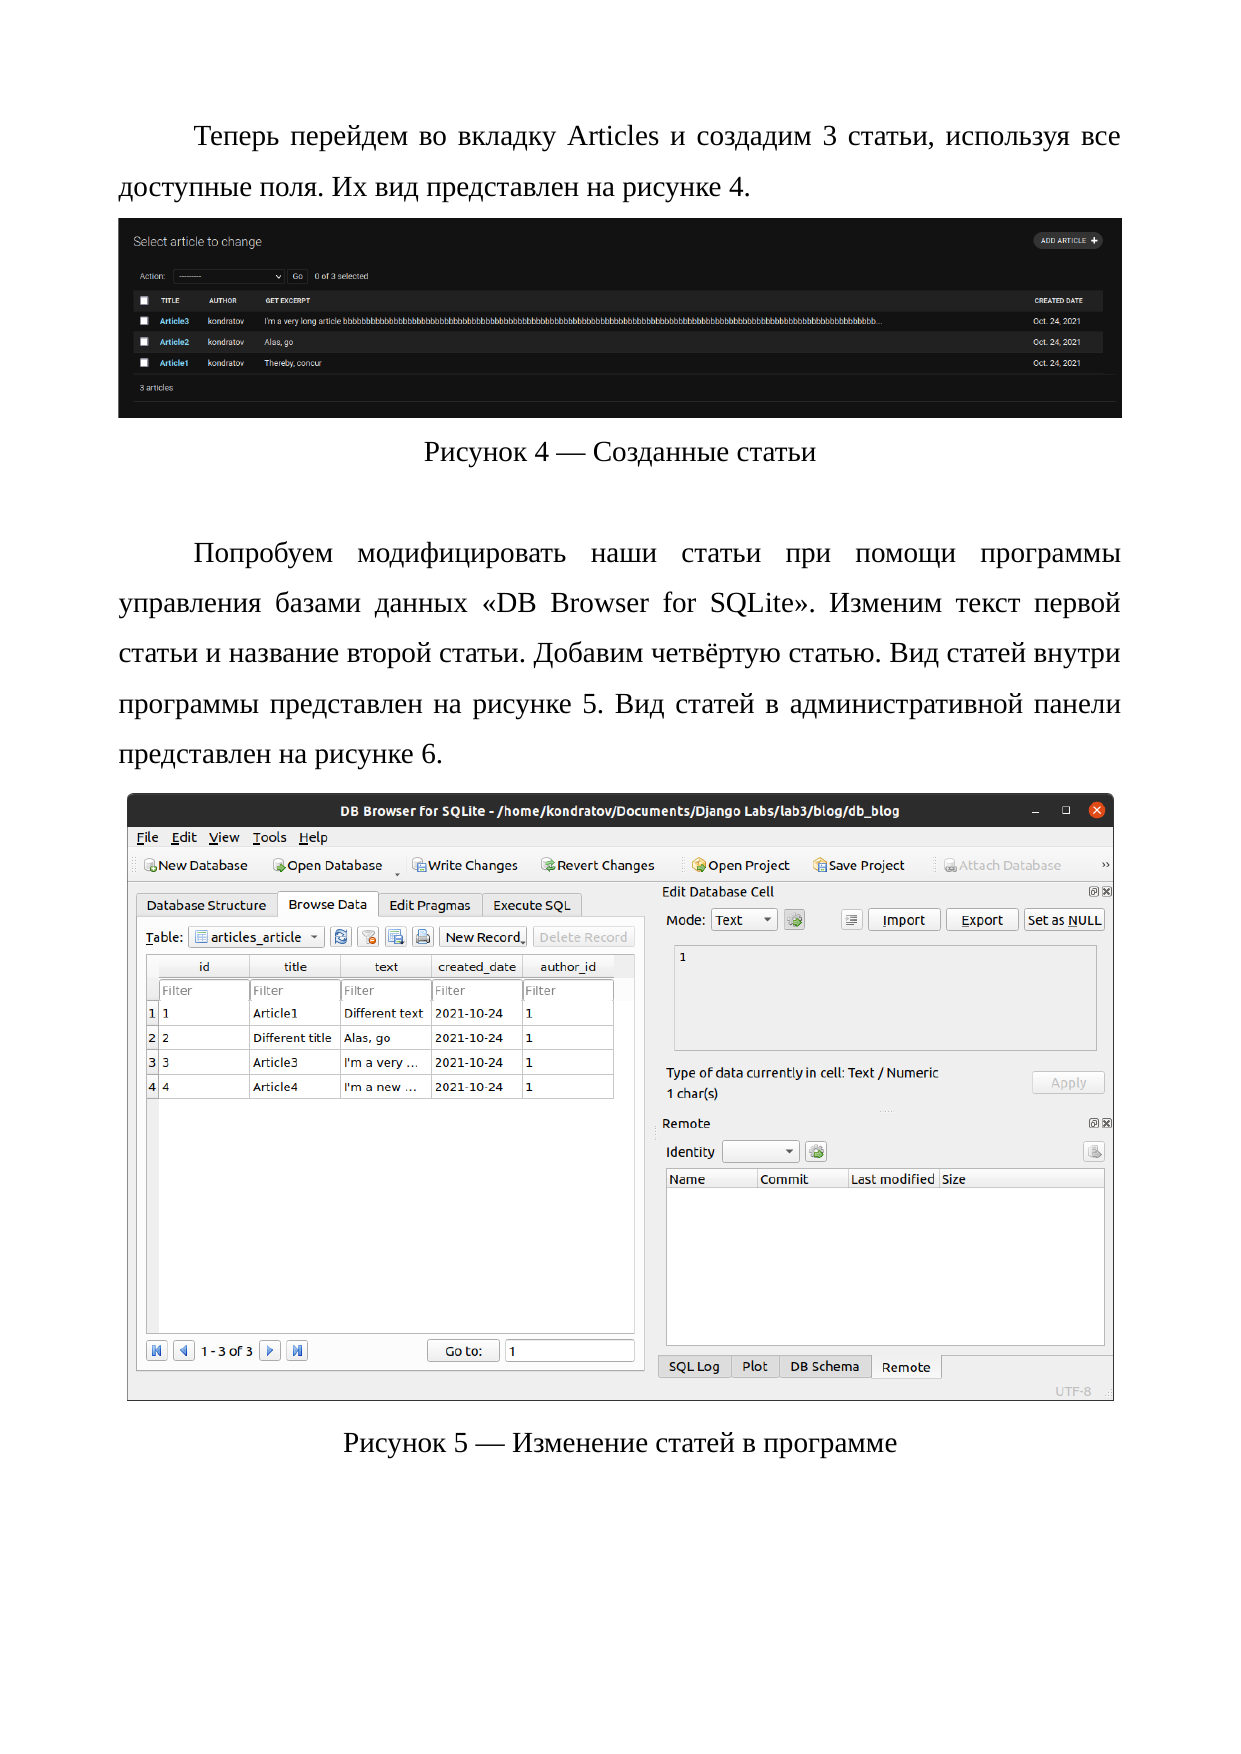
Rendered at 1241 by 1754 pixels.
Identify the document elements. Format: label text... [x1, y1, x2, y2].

text Рисунок 4 — Созданные статьи [118, 418, 1122, 468]
picture [118, 786, 1122, 1409]
picture [118, 218, 1122, 418]
text Попробуем модифицировать наши статьи при помощи программы управления базами данных «DB Browser for SQLite». Изменим текст первой статьи и название второй статьи. Добавим четвёртую статью. Вид статей внутри программы представлен на рисунке 5. Вид статей в административной панели представлен на рисунке 6. [118, 535, 1122, 770]
text Теперь перейдем во вкладку Articles и создадим 3 статьи, используя все доступные поля. Их вид представлен на рисунке 4. [118, 118, 1122, 202]
text Рисунок 5 — Изменение статей в программе [118, 1409, 1122, 1459]
